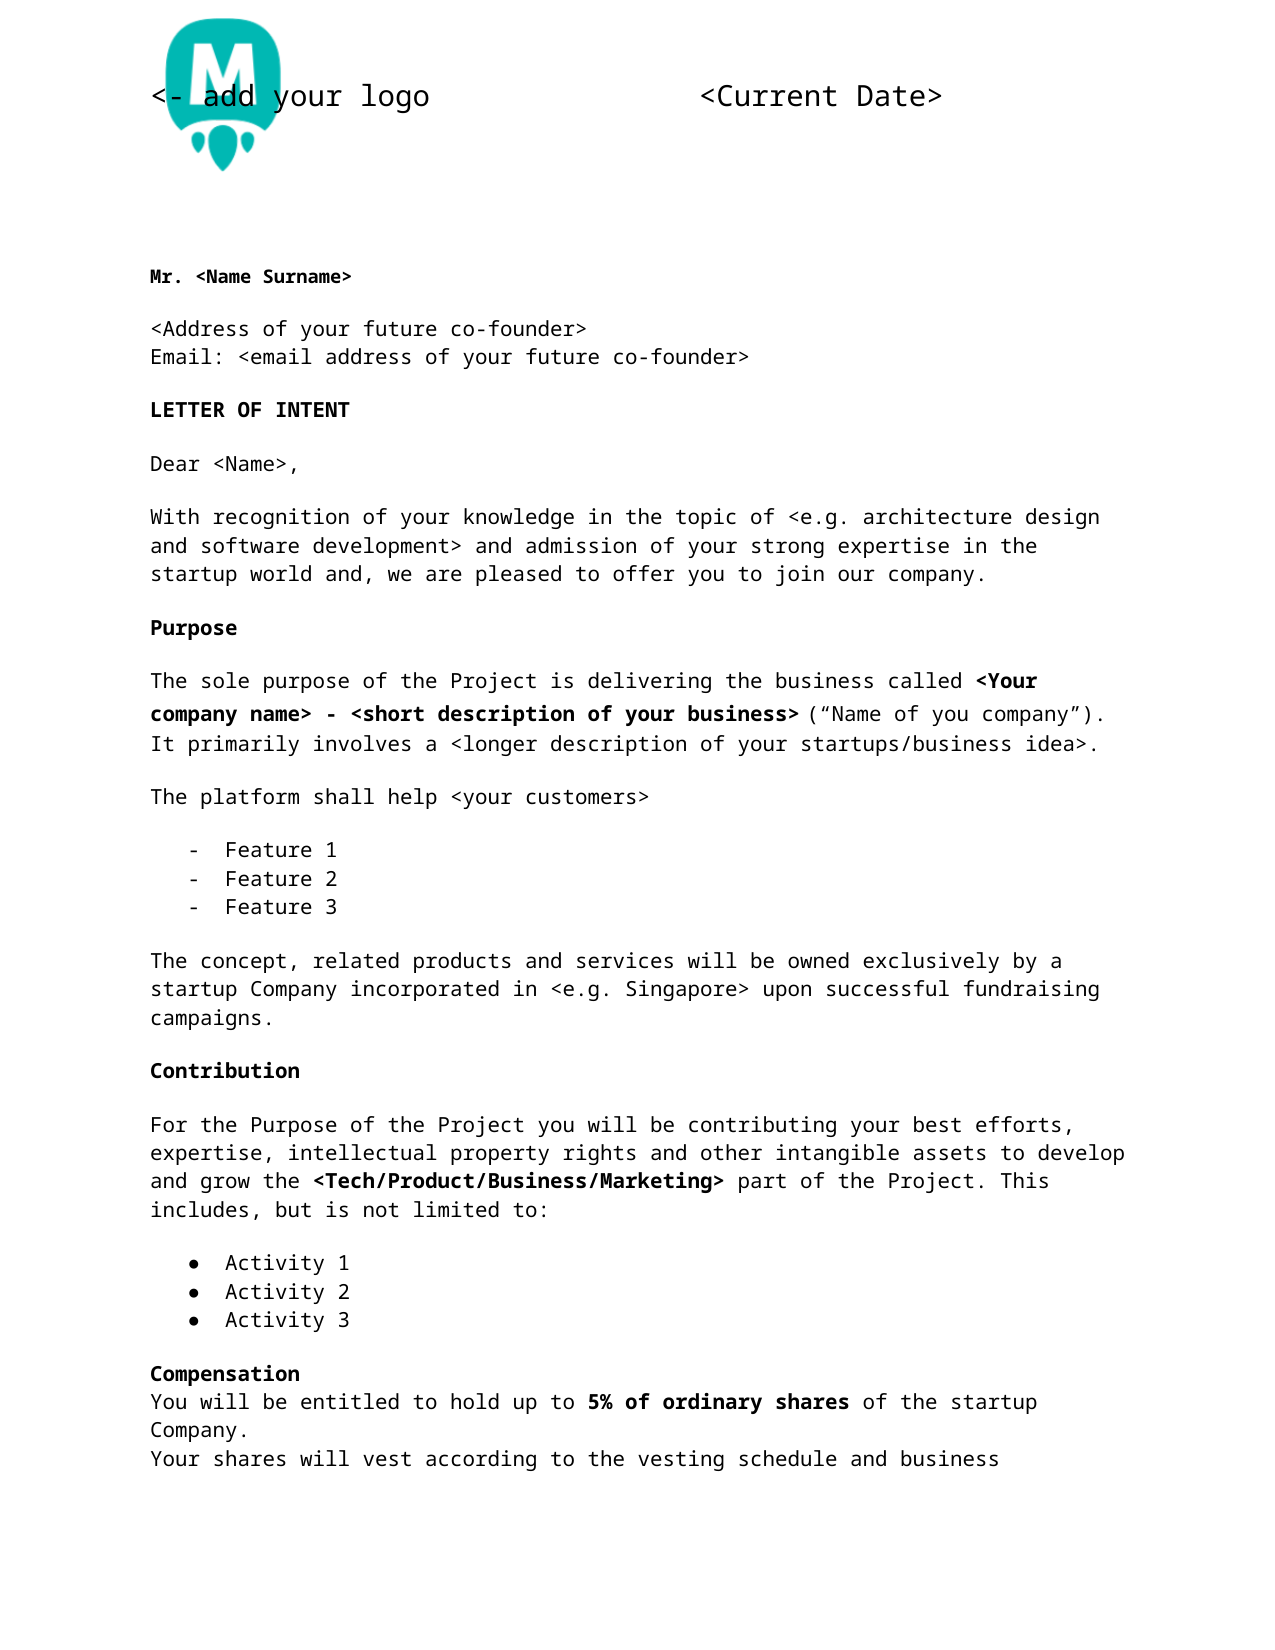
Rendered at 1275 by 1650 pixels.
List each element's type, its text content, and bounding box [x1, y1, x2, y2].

text The concept, related products and services will be owned exclusively by a startup Company incorporated in <e.g. Singapore> upon successful fundraising campaigns. [150, 946, 1125, 1031]
text Compensation You will be entitled to hold up to 5% of ordinary shares of the startup Company. Your shares will vest according to the vesting schedule and business [150, 1359, 1125, 1472]
text Mr. <Name Surname> [150, 263, 1125, 289]
picture [148, 18, 301, 172]
list Activity 1 [187, 1248, 1125, 1277]
picture [294, 92, 301, 104]
list Feature 1 [187, 836, 1125, 864]
list Activity 3 [187, 1305, 1125, 1334]
list Feature 2 [187, 864, 1125, 892]
text Email: <email address of your future co-founder> [150, 342, 1125, 371]
text With recognition of your knowledge in the topic of <e.g. architecture design and software development> and admission of your strong expertise in the startup world and, we are pleased to offer you to join our company. [150, 502, 1125, 588]
text Dear <Name>, [150, 449, 1125, 477]
text The sole purpose of the Project is delivering the business called <Your company name> - <short description of your business> (“Name of you company”). It primarily involves a <longer description of your startups/business idea>. [150, 666, 1125, 757]
list Feature 3 [187, 892, 1125, 921]
text For the Purpose of the Project you will be contributing your best efforts, expertise, intellectual property rights and other intangible assets to develop and grow the <Tech/Product/Business/Marketing> part of the Project. This includes, but is not limited to: [150, 1110, 1125, 1223]
text The platform shall help <your customers> [150, 782, 1125, 811]
text Purpose [150, 613, 1125, 641]
text <Address of your future co-founder> [150, 314, 1125, 342]
text Contribution [150, 1056, 1125, 1085]
list Activity 2 [187, 1277, 1125, 1305]
text LETTER OF INTENT [150, 396, 1125, 424]
